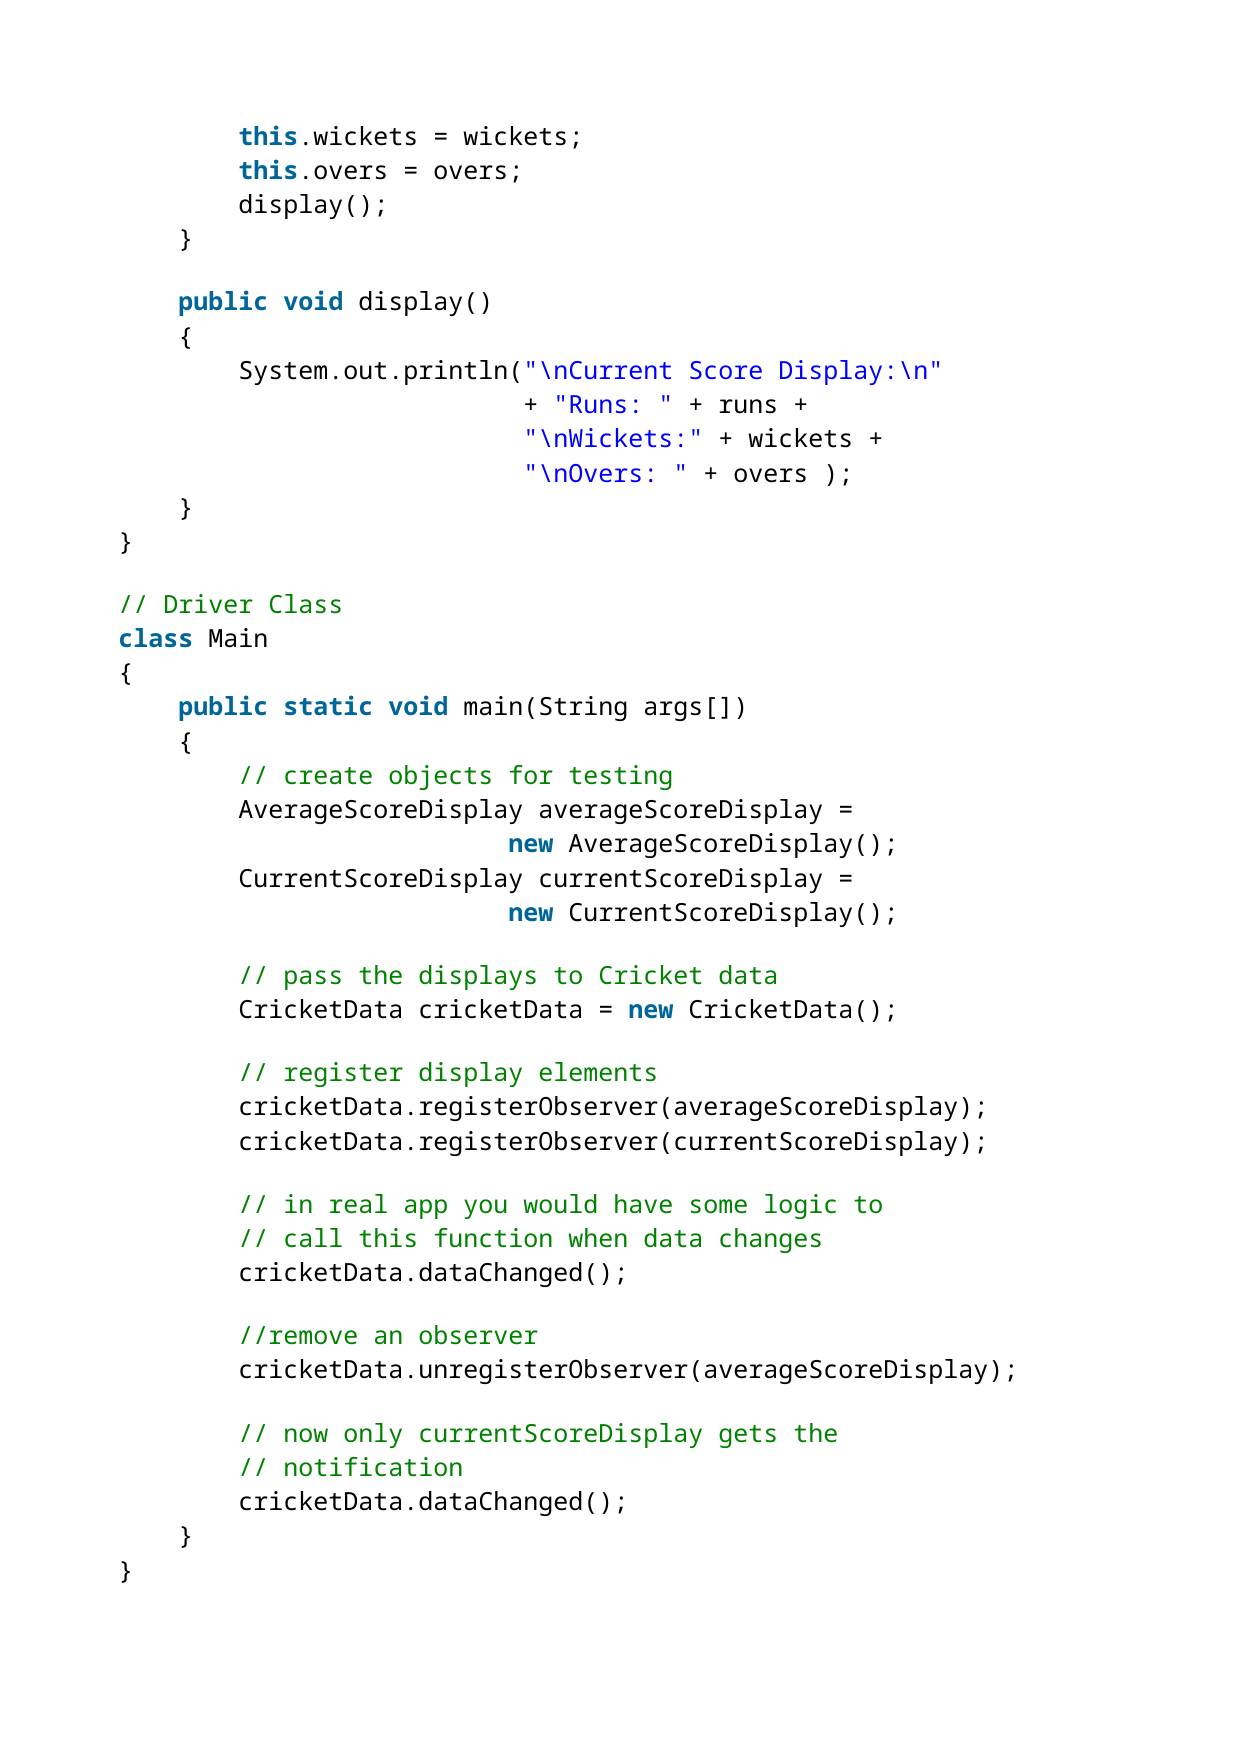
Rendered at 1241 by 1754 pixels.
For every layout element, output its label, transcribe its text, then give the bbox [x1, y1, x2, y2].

table_header this.wickets = wickets; this.overs = overs; display(); } public void display() { System.out.println("\nCurrent Score Display:\n" + "Runs: " + runs + "\nWickets:" + wickets + "\nOvers: " + overs ); } } // Driver Class class Main { public static void main(String args[]) { // create objects for testing AverageScoreDisplay averageScoreDisplay = new AverageScoreDisplay(); CurrentScoreDisplay currentScoreDisplay = new CurrentScoreDisplay(); // pass the displays to Cricket data CricketData cricketData = new CricketData(); // register display elements cricketData.registerObserver(averageScoreDisplay); cricketData.registerObserver(currentScoreDisplay); // in real app you would have some logic to // call this function when data changes cricketData.dataChanged(); //remove an observer cricketData.unregisterObserver(averageScoreDisplay); // now only currentScoreDisplay gets the // notification cricketData.dataChanged(); } } [118, 118, 1127, 1586]
